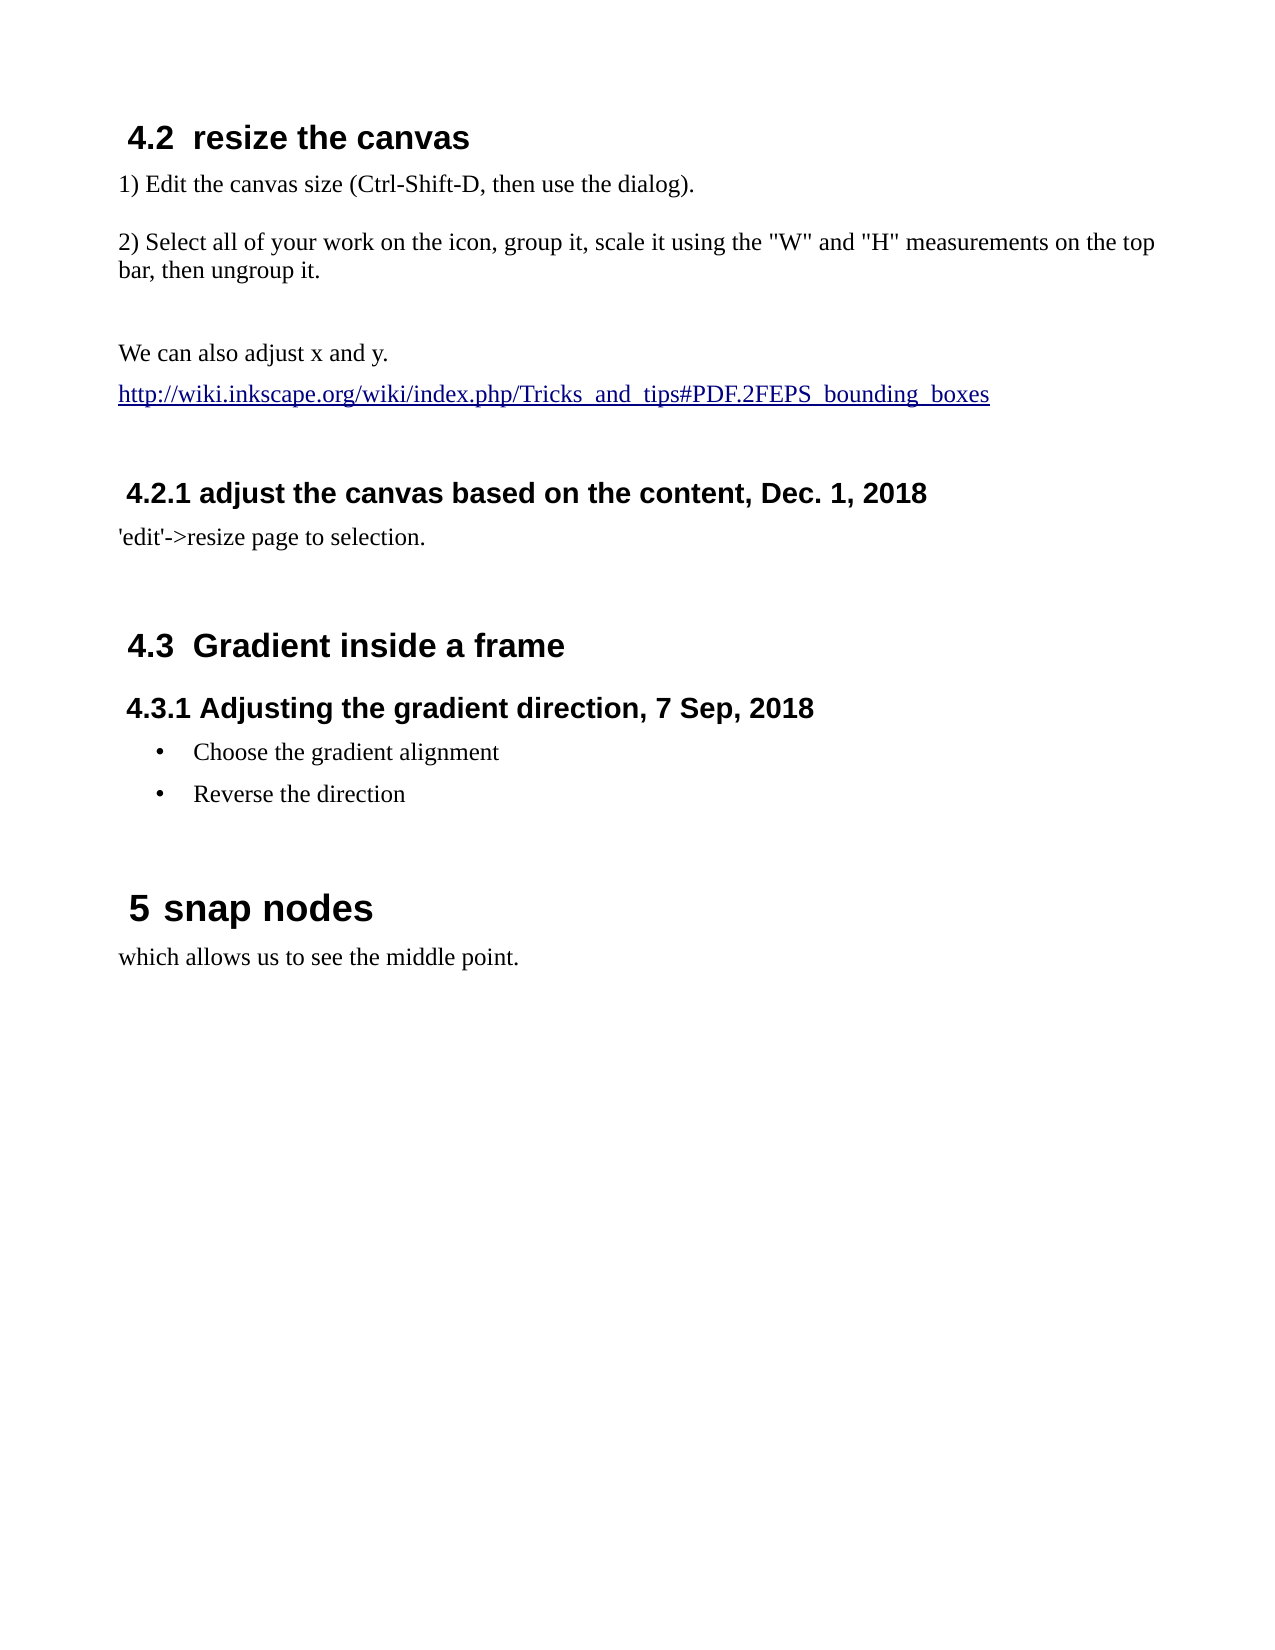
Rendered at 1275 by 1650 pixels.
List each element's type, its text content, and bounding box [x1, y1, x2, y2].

text which allows us to see the middle point. [118, 942, 1157, 971]
subtitle resize the canvas [118, 118, 1157, 157]
subtitle Adjusting the gradient direction, 7 Sep, 2018 [118, 691, 1157, 725]
text 1) Edit the canvas size (Ctrl-Shift-D, then use the dialog). 2) Select all of your work on the icon, group it, scale it using the "W" and "H" measurements on the top bar, then ungroup it. [118, 169, 1157, 284]
subtitle Gradient inside a frame [118, 626, 1157, 664]
text 'edit'->resize page to selection. [118, 522, 1157, 551]
subtitle snap nodes [118, 886, 1157, 930]
list Choose the gradient alignment [156, 737, 1157, 766]
text We can also adjust x and y. [118, 338, 1157, 367]
list Reverse the direction [156, 779, 1157, 807]
text http://wiki.inkscape.org/wiki/index.php/Tricks_and_tips#PDF.2FEPS_bounding_boxes [118, 379, 1157, 408]
subtitle adjust the canvas based on the content, Dec. 1, 2018 [118, 476, 1157, 510]
